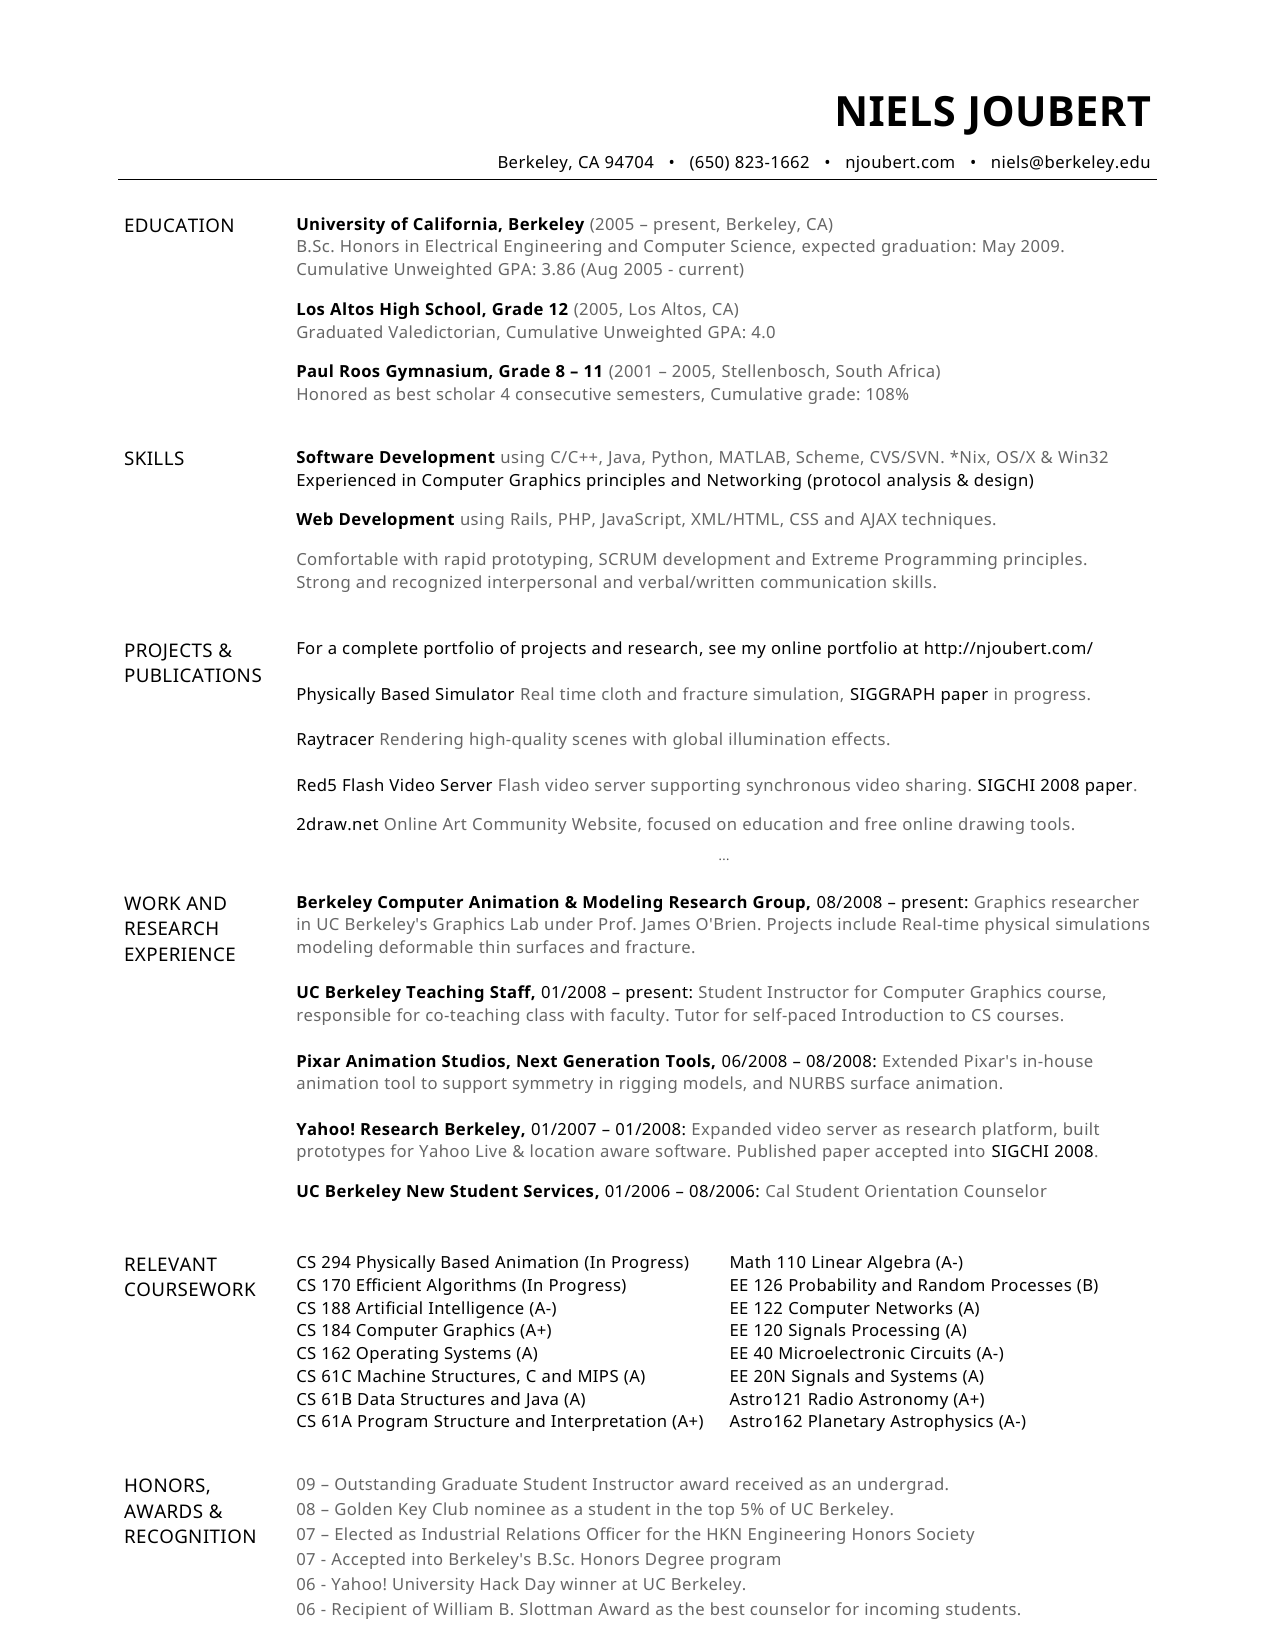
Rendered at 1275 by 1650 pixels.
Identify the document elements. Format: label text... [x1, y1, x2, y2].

table_cell Software Development using C/C++, Java, Python, MATLAB, Scheme, CVS/SVN. *Nix, OS/X & Win32 Experienced in Computer Graphics principles and Networking (protocol analysis & design) Web Development using Rails, PHP, JavaScript, XML/HTML, CSS and AJAX techniques. Comfortable with rapid prototyping, SCRUM development and Extreme Programming principles. Strong and recognized interpersonal and verbal/written communication skills. [290, 440, 1157, 599]
table_cell [118, 841, 273, 884]
table_cell [273, 1467, 290, 1626]
table_cell WORK AND RESEARCH EXPERIENCE [118, 885, 273, 1208]
table_cell [273, 885, 290, 1208]
table_cell RELEVANT COURSEWORK [118, 1245, 273, 1438]
table_header [273, 207, 290, 411]
table_header University of California, Berkeley (2005 – present, Berkeley, CA) B.Sc. Honors in Electrical Engineering and Computer Science, expected graduation: May 2009. Cumulative Unweighted GPA: 3.86 (Aug 2005 - current) Los Altos High School, Grade 12 (2005, Los Altos, CA) Graduated Valedictorian, Cumulative Unweighted GPA: 4.0 Paul Roos Gymnasium, Grade 8 – 11 (2001 – 2005, Stellenbosch, South Africa) Honored as best scholar 4 consecutive semesters, Cumulative grade: 108% [290, 207, 1157, 411]
table_cell 09 – Outstanding Graduate Student Instructor award received as an undergrad. 08 – Golden Key Club nominee as a student in the top 5% of UC Berkeley. 07 – Elected as Industrial Relations Officer for the HKN Engineering Honors Society 07 - Accepted into Berkeley's B.Sc. Honors Degree program 06 - Yahoo! University Hack Day winner at UC Berkeley. 06 - Recipient of William B. Slottman Award as the best counselor for incoming students. [290, 1467, 1157, 1626]
table_cell [118, 599, 273, 631]
table_cell [273, 1245, 290, 1438]
table_header NIELS JOUBERT [118, 76, 1157, 145]
table_cell HONORS, AWARDS & RECOGNITION [118, 1467, 273, 1626]
table_cell [273, 411, 290, 440]
table_cell ... [290, 841, 1157, 884]
table_cell [273, 1438, 290, 1467]
table_cell Berkeley Computer Animation & Modeling Research Group, 08/2008 – present: Graphics researcher in UC Berkeley's Graphics Lab under Prof. James O'Brien. Projects include Real-time physical simulations modeling deformable thin surfaces and fracture. UC Berkeley Teaching Staff, 01/2008 – present: Student Instructor for Computer Graphics course, responsible for co-teaching class with faculty. Tutor for self-paced Introduction to CS courses. Pixar Animation Studios, Next Generation Tools, 06/2008 – 08/2008: Extended Pixar's in-house animation tool to support symmetry in rigging models, and NURBS surface animation. Yahoo! Research Berkeley, 01/2007 – 01/2008: Expanded video server as research platform, built prototypes for Yahoo Live & location aware software. Published paper accepted into SIGCHI 2008. UC Berkeley New Student Services, 01/2006 – 08/2006: Cal Student Orientation Counselor [290, 885, 1157, 1208]
table_cell [273, 841, 290, 884]
table_cell [273, 440, 290, 599]
table_header EDUCATION [118, 207, 273, 411]
table_cell SKILLS [118, 440, 273, 599]
table_cell [273, 1208, 290, 1245]
table_cell CS 294 Physically Based Animation (In Progress) CS 170 Efficient Algorithms (In Progress) CS 188 Artificial Intelligence (A-) CS 184 Computer Graphics (A+) CS 162 Operating Systems (A) CS 61C Machine Structures, C and MIPS (A) CS 61B Data Structures and Java (A) CS 61A Program Structure and Interpretation (A+) [290, 1245, 724, 1438]
table_cell [290, 1208, 1157, 1245]
table_cell [118, 1208, 273, 1245]
table_cell PROJECTS & PUBLICATIONS [118, 631, 273, 841]
table_cell [118, 411, 273, 440]
table_cell [290, 411, 1157, 440]
table_cell [290, 1438, 1157, 1467]
table_cell [118, 1438, 273, 1467]
table_cell [273, 599, 290, 631]
table_cell [290, 599, 1157, 631]
table_cell Math 110 Linear Algebra (A-) EE 126 Probability and Random Processes (B) EE 122 Computer Networks (A) EE 120 Signals Processing (A) EE 40 Microelectronic Circuits (A-) EE 20N Signals and Systems (A) Astro121 Radio Astronomy (A+) Astro162 Planetary Astrophysics (A-) [724, 1245, 1157, 1438]
table_cell For a complete portfolio of projects and research, see my online portfolio at http://njoubert.com/ Physically Based Simulator Real time cloth and fracture simulation, SIGGRAPH paper in progress. Raytracer Rendering high-quality scenes with global illumination effects. Red5 Flash Video Server Flash video server supporting synchronous video sharing. SIGCHI 2008 paper. 2draw.net Online Art Community Website, focused on education and free online drawing tools. [290, 631, 1157, 841]
table_cell Berkeley, CA 94704 • (650) 823-1662 • njoubert.com • niels@berkeley.edu [118, 145, 1157, 179]
table_cell [273, 631, 290, 841]
